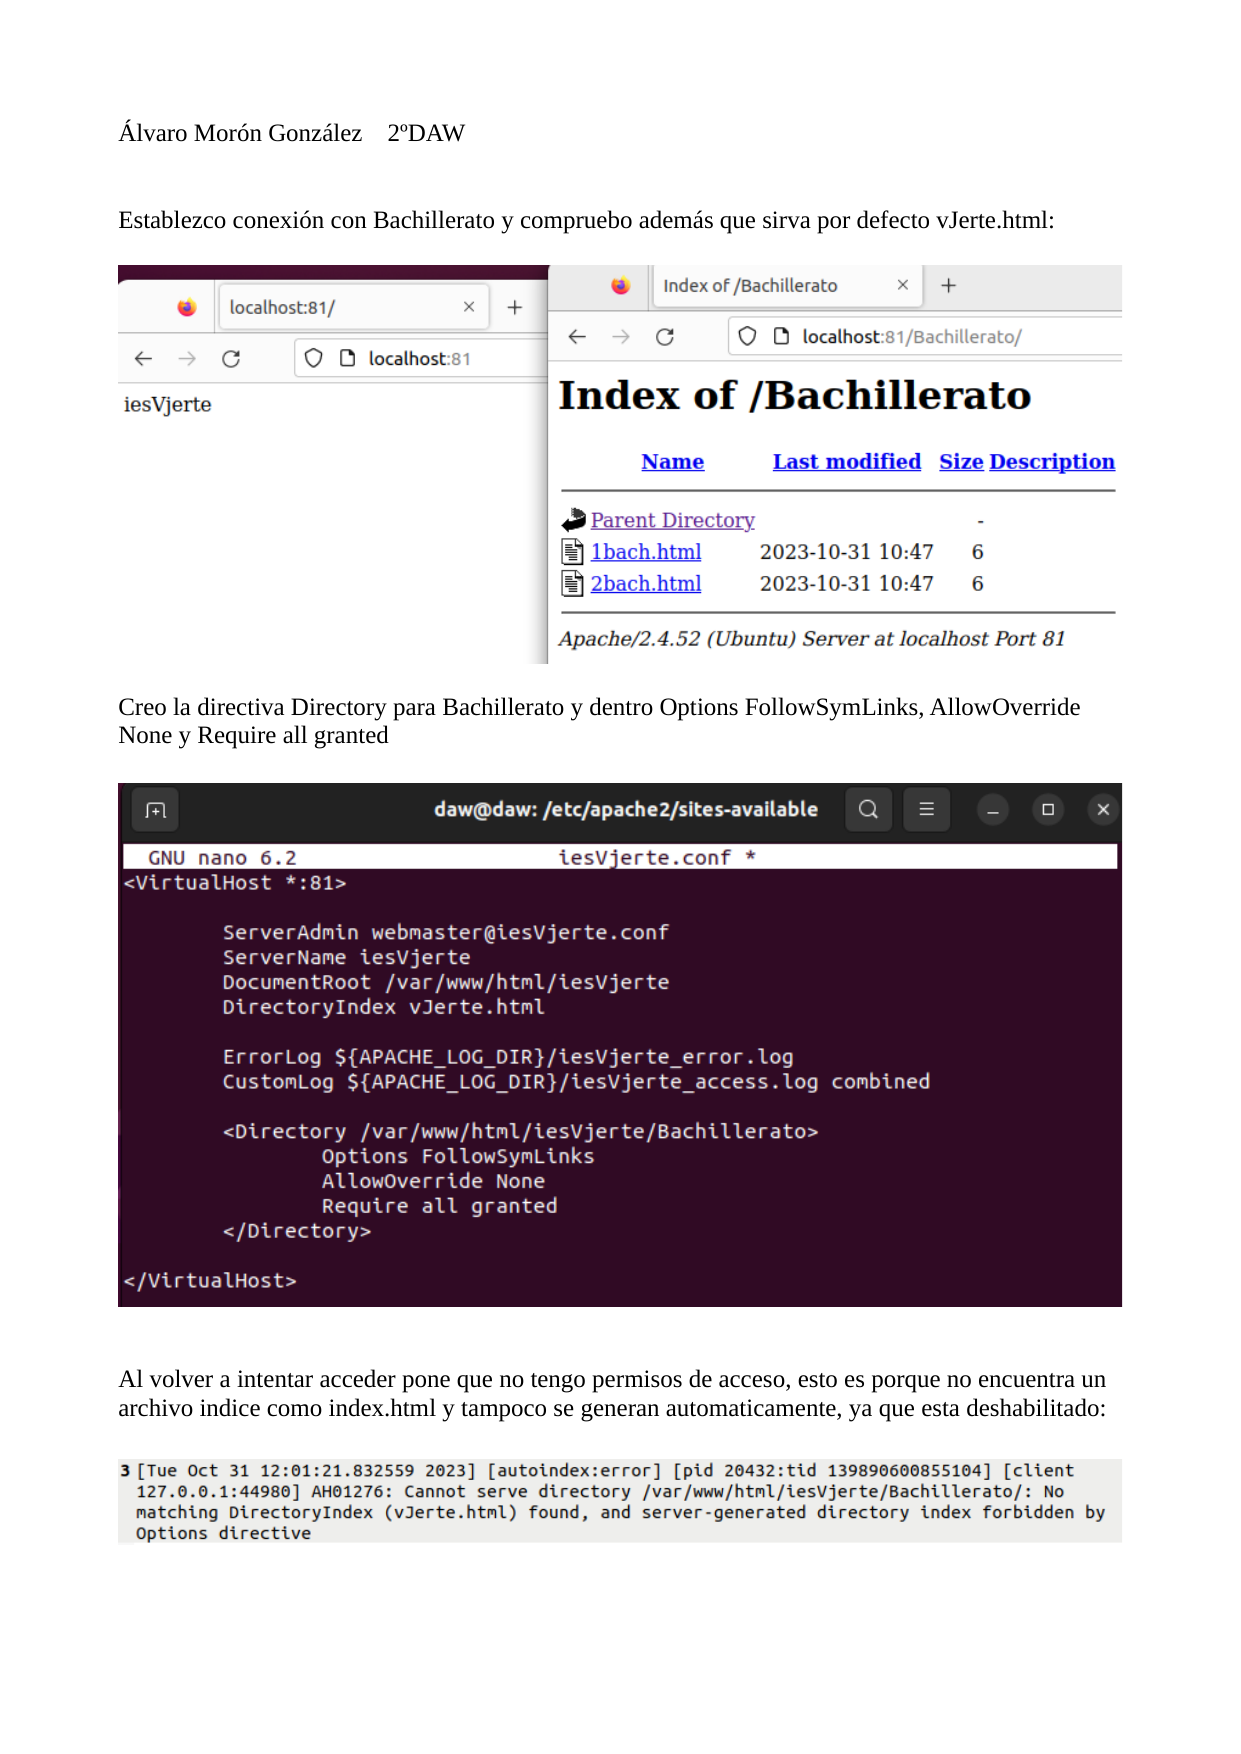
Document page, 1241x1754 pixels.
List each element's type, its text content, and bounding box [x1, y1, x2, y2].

picture [118, 265, 1123, 664]
picture [118, 1459, 1123, 1545]
text Establezco conexión con Bachillerato y compruebo además que sirva por defecto vJerte.html: [118, 205, 1122, 234]
picture [118, 783, 1123, 1307]
text Al volver a intentar acceder pone que no tengo permisos de acceso, esto es porque no encuentra un archivo indice como index.html y tampoco se generan automaticamente, ya que esta deshabilitado: [118, 1364, 1122, 1422]
text Creo la directiva Directory para Bachillerato y dentro Options FollowSymLinks, AllowOverride None y Require all granted [118, 692, 1122, 749]
